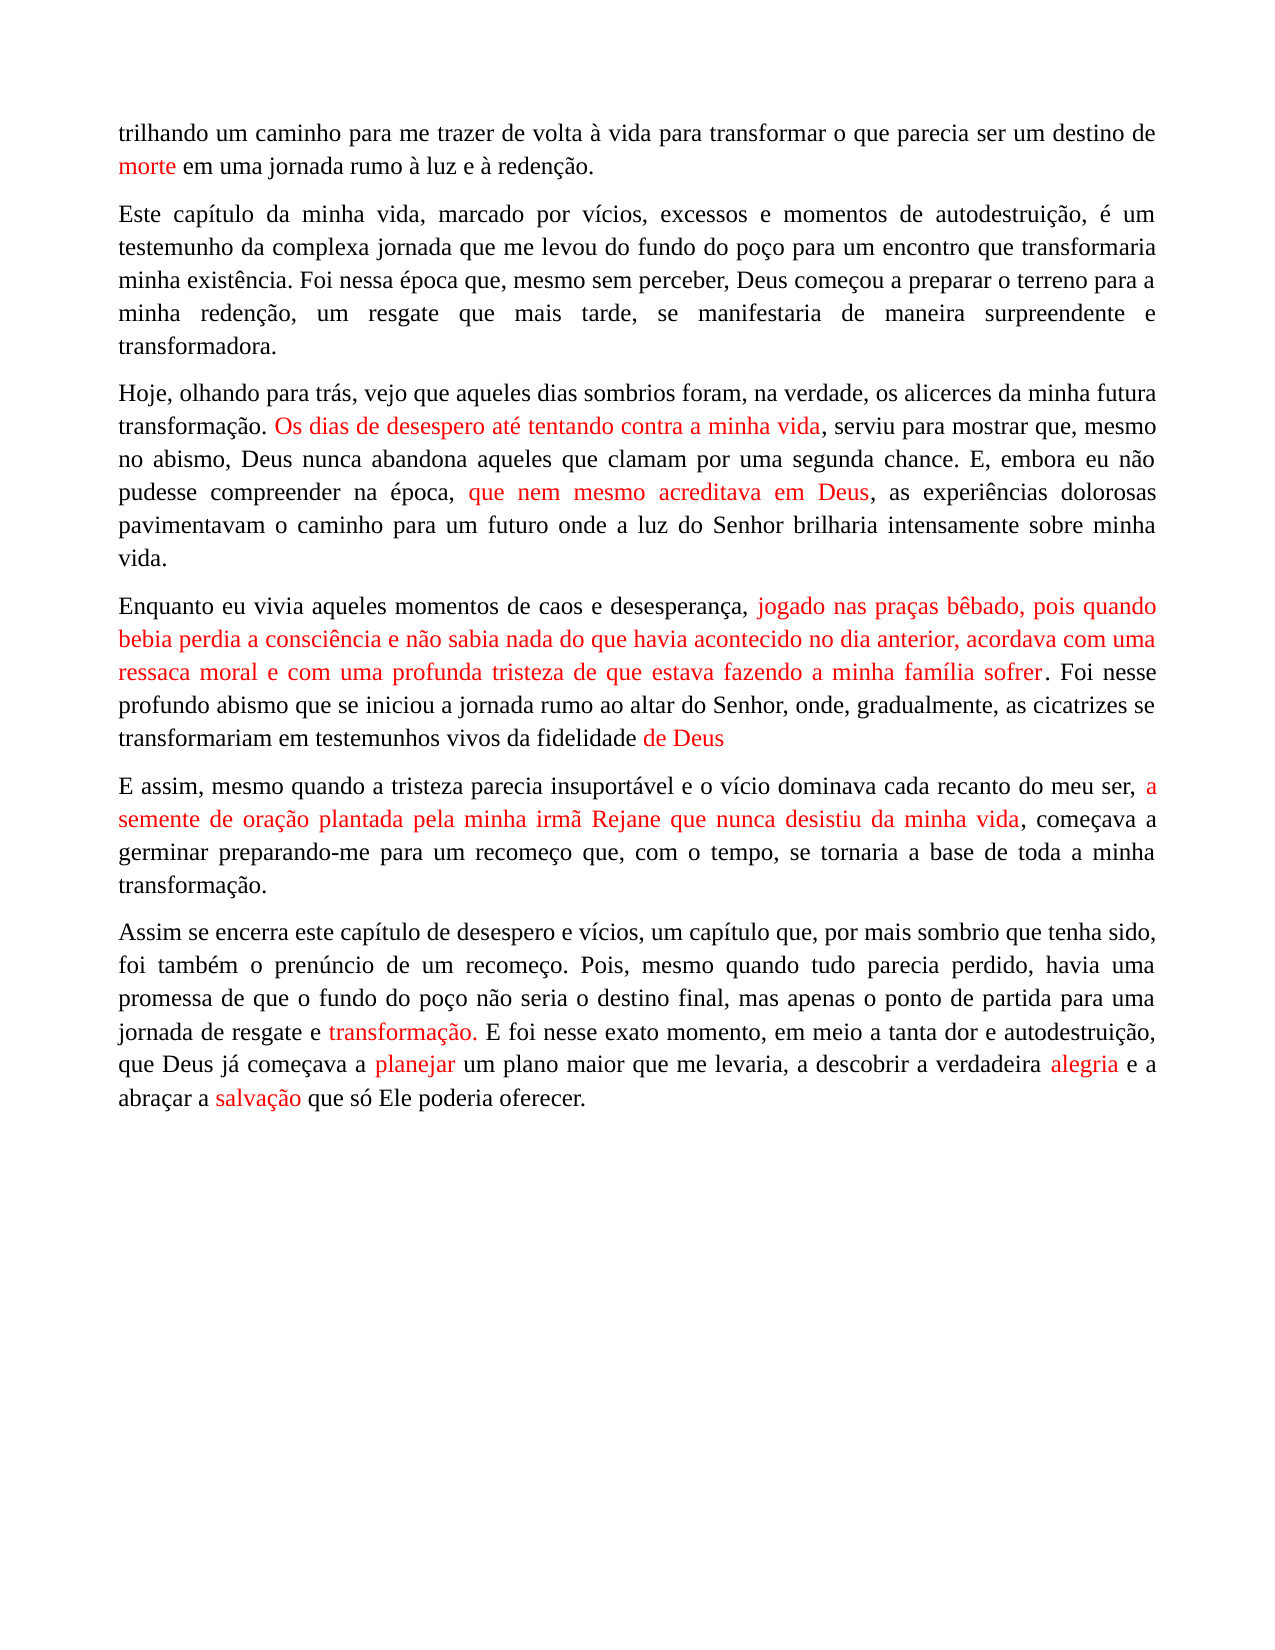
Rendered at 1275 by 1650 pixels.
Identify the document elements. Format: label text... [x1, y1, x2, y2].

text Assim se encerra este capítulo de desespero e vícios, um capítulo que, por mais sombrio que tenha sido, foi também o prenúncio de um recomeço. Pois, mesmo quando tudo parecia perdido, havia uma promessa de que o fundo do poço não seria o destino final, mas apenas o ponto de partida para uma jornada de resgate e transformação. E foi nesse exato momento, em meio a tanta dor e autodestruição, que Deus já começava a planejar um plano maior que me levaria, a descobrir a verdadeira alegria e a abraçar a salvação que só Ele poderia oferecer. [118, 917, 1157, 1111]
text E assim, mesmo quando a tristeza parecia insuportável e o vício dominava cada recanto do meu ser, a semente de oração plantada pela minha irmã Rejane que nunca desistiu da minha vida, começava a germinar preparando-me para um recomeço que, com o tempo, se tornaria a base de toda a minha transformação. [118, 771, 1157, 899]
text Enquanto eu vivia aqueles momentos de caos e desesperança, jogado nas praças bêbado, pois quando bebia perdia a consciência e não sabia nada do que havia acontecido no dia anterior, acordava com uma ressaca moral e com uma profunda tristeza de que estava fazendo a minha família sofrer. Foi nesse profundo abismo que se iniciou a jornada rumo ao altar do Senhor, onde, gradualmente, as cicatrizes se transformariam em testemunhos vivos da fidelidade de Deus [118, 591, 1157, 752]
text Hoje, olhando para trás, vejo que aqueles dias sombrios foram, na verdade, os alicerces da minha futura transformação. Os dias de desespero até tentando contra a minha vida, serviu para mostrar que, mesmo no abismo, Deus nunca abandona aqueles que clamam por uma segunda chance. E, embora eu não pudesse compreender na época, que nem mesmo acreditava em Deus, as experiências dolorosas pavimentavam o caminho para um futuro onde a luz do Senhor brilharia intensamente sobre minha vida. [118, 378, 1157, 572]
text Este capítulo da minha vida, marcado por vícios, excessos e momentos de autodestruição, é um testemunho da complexa jornada que me levou do fundo do poço para um encontro que transformaria minha existência. Foi nessa época que, mesmo sem perceber, Deus começou a preparar o terreno para a minha redenção, um resgate que mais tarde, se manifestaria de maneira surpreendente e transformadora. [118, 199, 1157, 359]
text trilhando um caminho para me trazer de volta à vida para transformar o que parecia ser um destino de morte em uma jornada rumo à luz e à redenção. [118, 118, 1157, 180]
